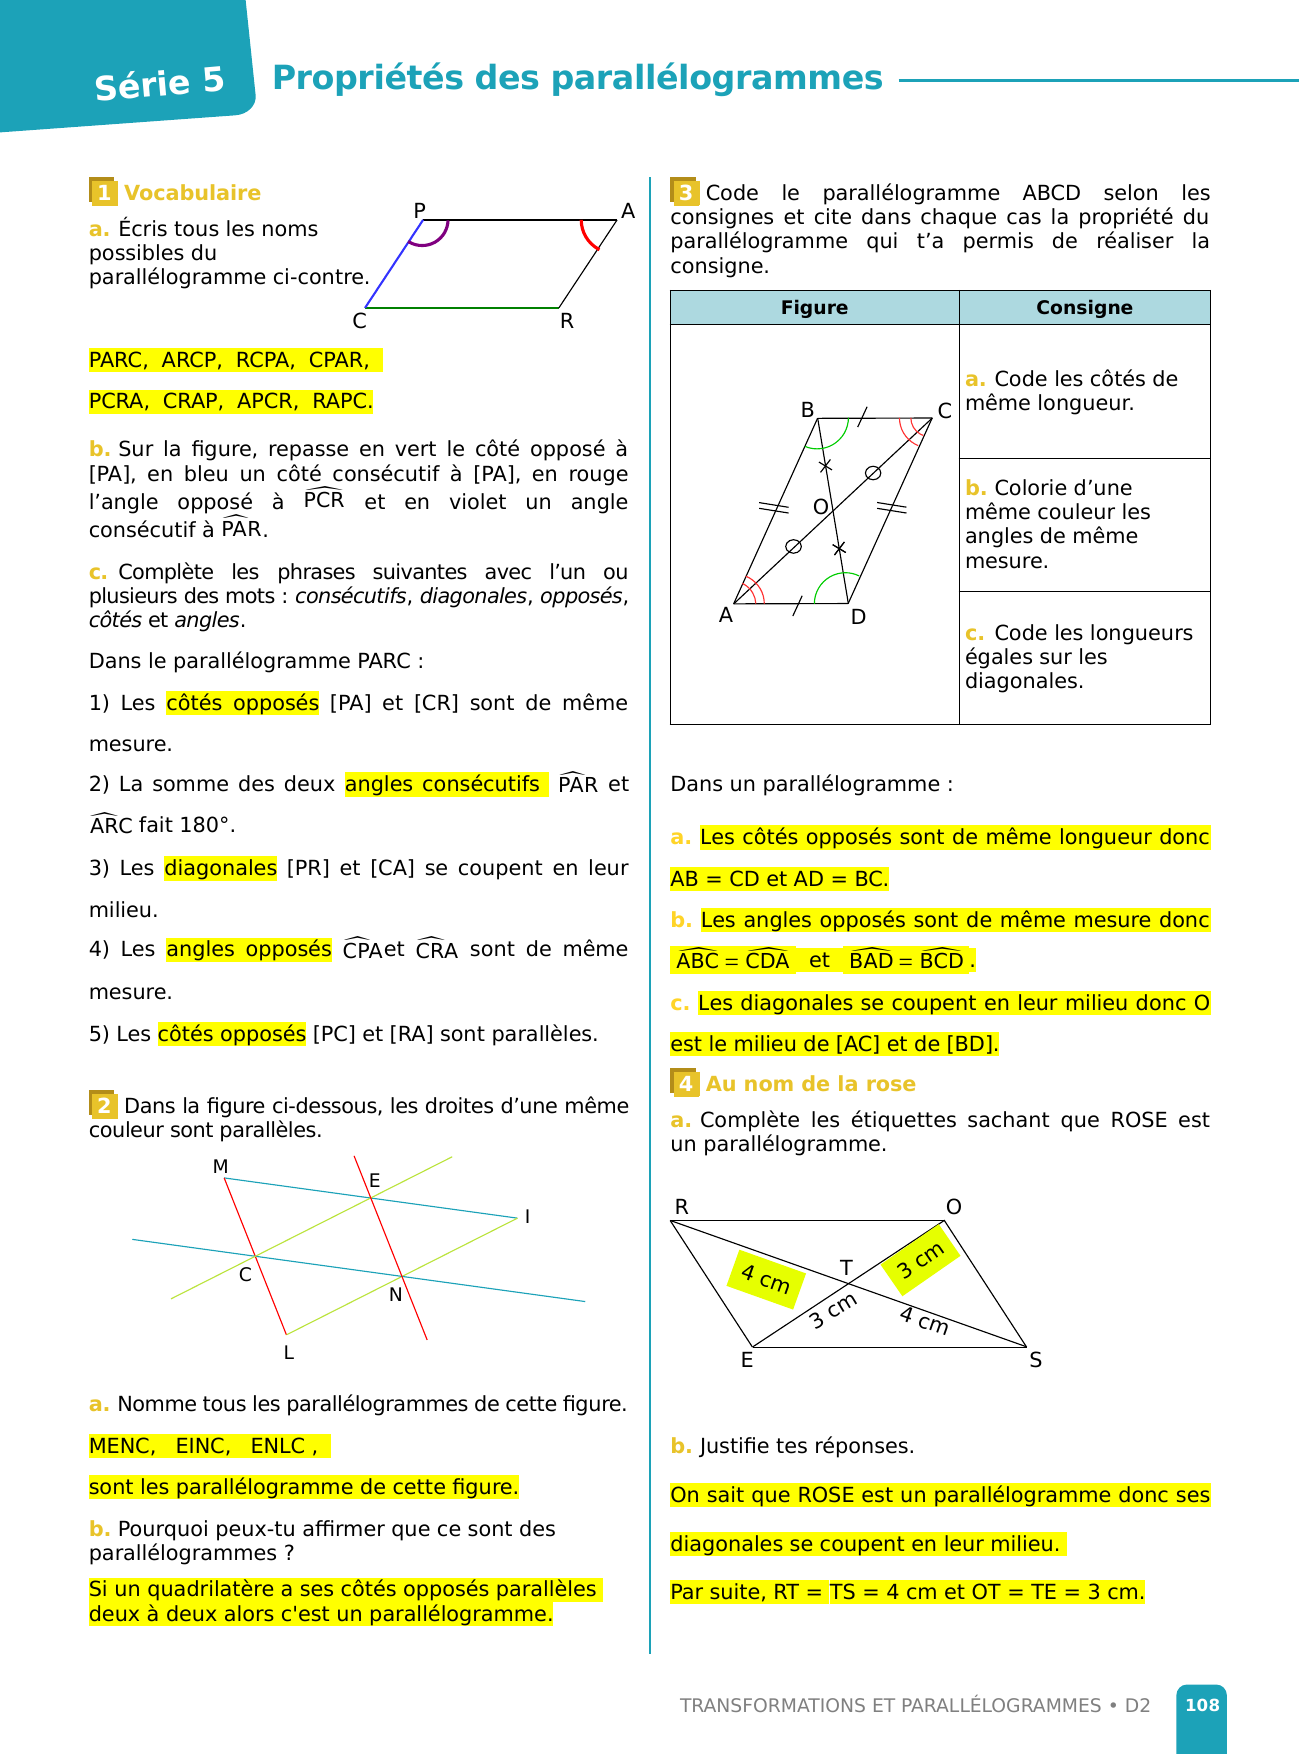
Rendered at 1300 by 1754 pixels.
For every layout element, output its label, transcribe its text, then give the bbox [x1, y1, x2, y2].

text Dans un parallélogramme : [670, 772, 1211, 797]
list Complète les phrases suivantes avec l’un ou plusieurs des mots : consécutifs, diagonales, opposés, côtés et angles. [88, 560, 629, 633]
text c. Les diagonales se coupent en leur milieu donc O est le milieu de [AC] et de [BD]. [670, 974, 1211, 1056]
table_cell [671, 325, 959, 723]
list Si un quadrilatère a ses côtés opposés parallèles deux à deux alors c'est un parallélogramme. [88, 1577, 629, 1626]
table_header Consigne [960, 291, 1210, 324]
text PCRA, CRAP, APCR, RAPC. [88, 372, 629, 414]
text Dans le parallélogramme PARC : [88, 633, 629, 674]
text 1) Les côtés opposés [PA] et [CR] sont de même mesure. [88, 674, 629, 757]
subtitle a. Nomme tous les parallélogrammes de cette figure. [88, 1392, 629, 1417]
text PARC, ARCP, RCPA, CPAR, [88, 331, 629, 372]
list Complète les étiquettes sachant que ROSE est un parallélogramme. [670, 1108, 1211, 1157]
subtitle Vocabulaire [114, 177, 629, 205]
list Sur la figure, repasse en vert le côté opposé à [PA], en bleu un côté consécutif à [PA], en rouge l’angle opposé à et en violet un angle consécutif à . [88, 437, 629, 542]
table_cell Code les côtés de même longueur. [960, 325, 1210, 457]
list Justifie tes réponses. [670, 1434, 1211, 1459]
text MENC, EINC, ENLC , [88, 1417, 629, 1458]
list b. Pourquoi peux-tu affirmer que ce sont des parallélogrammes ? [88, 1517, 629, 1566]
text b. Les angles opposés sont de même mesure donc et . [670, 891, 1211, 974]
list Écris tous les noms possibles du parallélogramme ci-contre. [88, 217, 375, 290]
text 2) La somme des deux angles consécutifs et fait 180°. [88, 757, 629, 839]
list Par suite, RT = TS = 4 cm et OT = TE = 3 cm. [1145, 1580, 1211, 1604]
text 5) Les côtés opposés [PC] et [RA] sont parallèles. [88, 1005, 629, 1046]
text 4) Les angles opposés et sont de même mesure. [88, 922, 629, 1005]
text 3) Les diagonales [PR] et [CA] se coupent en leur milieu. [88, 839, 629, 922]
table_cell Code les longueurs égales sur les diagonales. [960, 592, 1210, 723]
subtitle Dans la figure ci-dessous, les droites d’une même couleur sont parallèles. [88, 1090, 629, 1143]
table_header Figure [671, 291, 959, 324]
list On sait que ROSE est un parallélogramme donc ses diagonales se coupent en leur milieu. [670, 1507, 1211, 1556]
table_cell Colorie d’une même couleur les angles de même mesure. [960, 459, 1210, 591]
text sont les parallélogramme de cette figure. [88, 1458, 629, 1499]
text a. Les côtés opposés sont de même longueur donc AB = CD et AD = BC. [670, 808, 1211, 891]
subtitle Code le parallélogramme ABCD selon les consignes et cite dans chaque cas la propriété du parallélogramme qui t’a permis de réaliser la consigne. [670, 177, 1211, 278]
subtitle Au nom de la rose [696, 1068, 1211, 1096]
